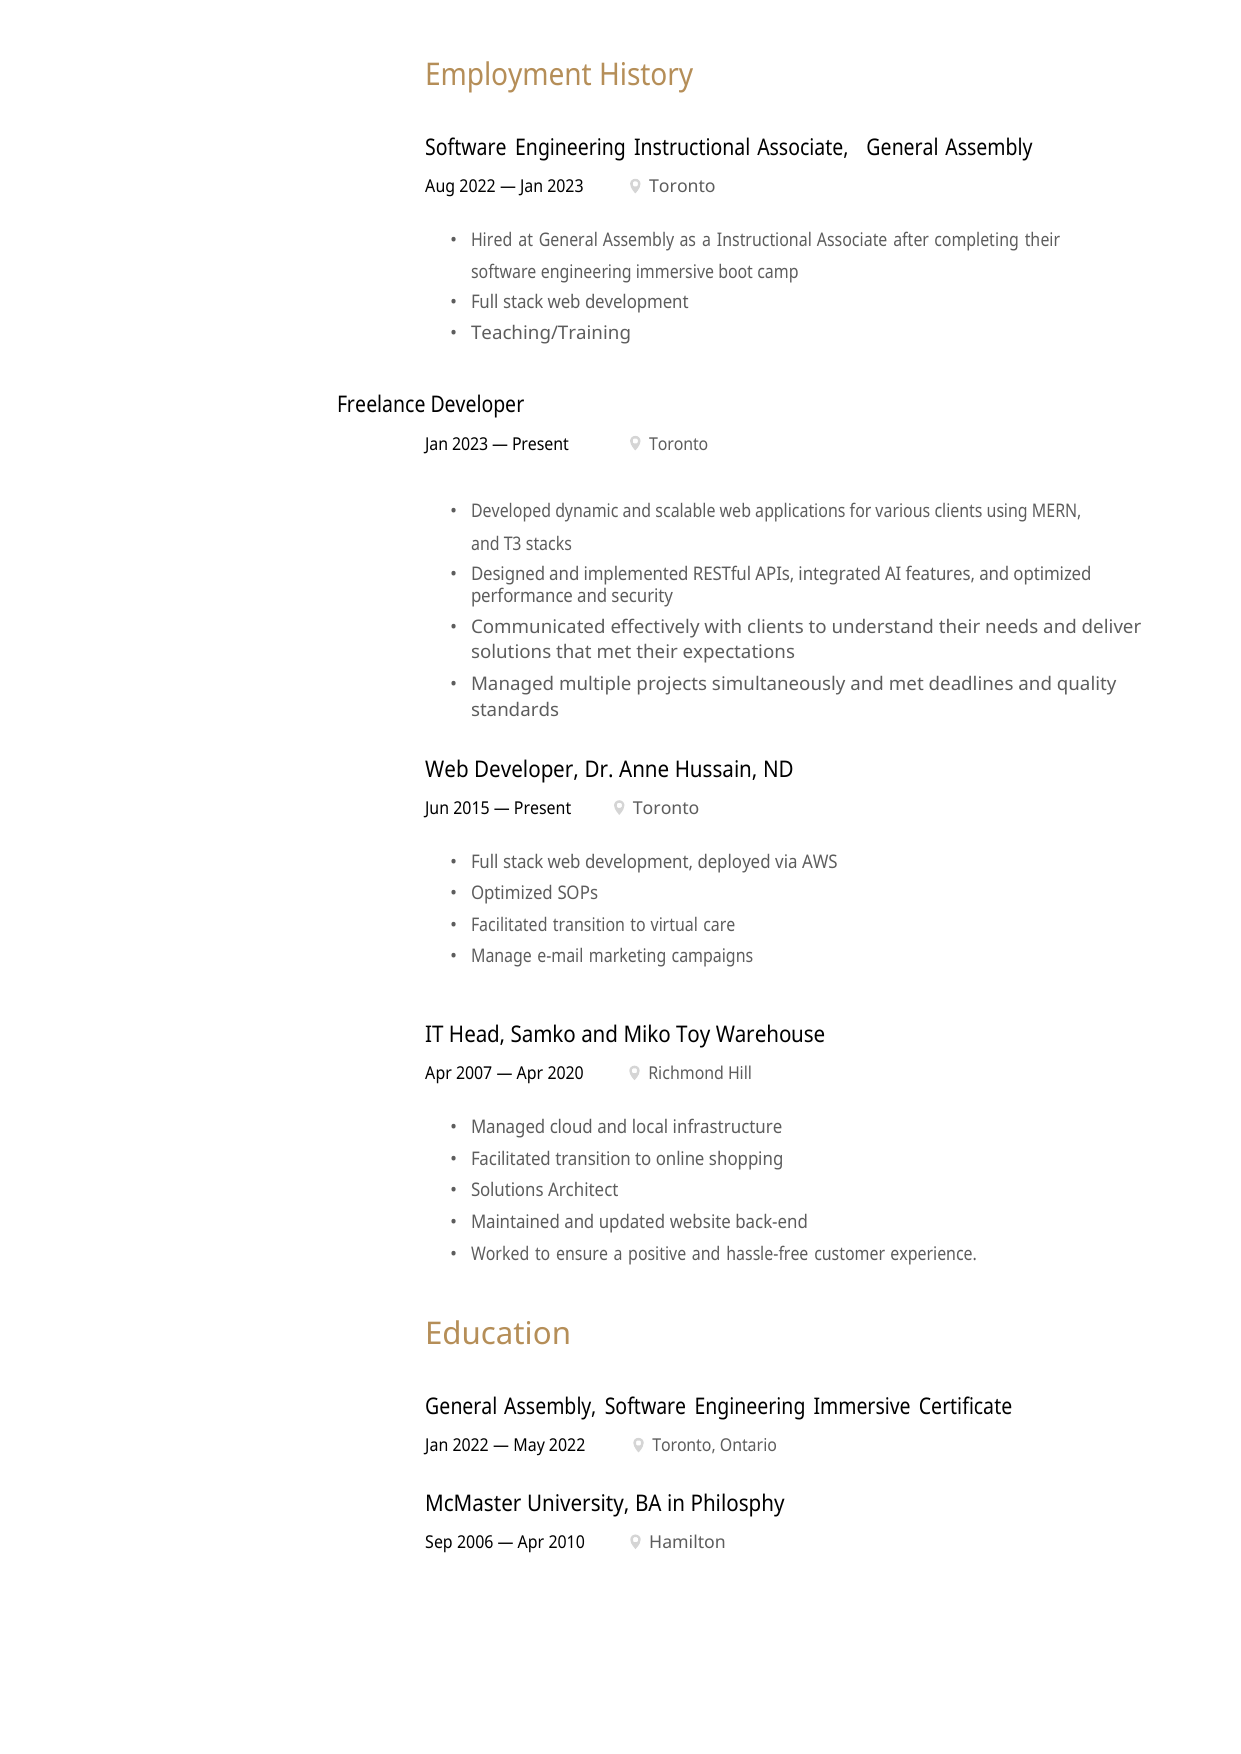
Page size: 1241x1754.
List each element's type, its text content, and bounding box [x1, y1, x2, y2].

subtitle Education [425, 1311, 1171, 1354]
list Optimized SOPs [450, 880, 1171, 905]
list Worked to ensure a positive and hassle-free customer experience. [450, 1240, 1171, 1265]
list Managed multiple projects simultaneously and met deadlines and quality standards [450, 670, 1171, 721]
text Jan 2022 — May 2022 Toronto, Ontario [425, 1433, 1171, 1457]
list Developed dynamic and scalable web applications for various clients using MERN, and T3 stacks [450, 498, 1106, 555]
subtitle Freelance Developer [83, 388, 1171, 419]
list Solutions Architect [450, 1177, 1171, 1202]
list Communicated effectively with clients to understand their needs and deliver solutions that met their expectations [450, 613, 1171, 664]
text Jun 2015 — Present Toronto [425, 795, 1171, 819]
list Facilitated transition to virtual care [450, 911, 1171, 937]
subtitle Web Developer, Dr. Anne Hussain, ND [425, 753, 1171, 784]
text Aug 2022 — Jan 2023 Toronto [425, 174, 1171, 198]
subtitle Software Engineering Instructional Associate, General Assembly [425, 131, 1171, 162]
text Sep 2006 — Apr 2010 Hamilton [425, 1529, 1171, 1554]
list Hired at General Assembly as a Instructional Associate after completing their software engineering immersive boot camp [450, 227, 1106, 284]
list Manage e-mail marketing campaigns [450, 943, 1171, 968]
text Apr 2007 — Apr 2020 Richmond Hill [425, 1061, 1171, 1085]
subtitle General Assembly, Software Engineering Immersive Certificate [425, 1390, 1171, 1421]
list Full stack web development [450, 291, 1171, 313]
list Teaching/Training [450, 319, 1171, 345]
list Managed cloud and local infrastructure [450, 1113, 1171, 1139]
subtitle IT Head, Samko and Miko Toy Warehouse [425, 1018, 1171, 1049]
list Full stack web development, deployed via AWS [450, 848, 1171, 873]
text Jan 2023 — Present Toronto [425, 431, 1171, 455]
list Maintained and updated website back-end [450, 1208, 1171, 1234]
subtitle Employment History [425, 52, 1171, 95]
subtitle McMaster University, BA in Philosphy [425, 1487, 1171, 1518]
list Designed and implemented RESTful APIs, integrated AI features, and optimized performance and security [450, 562, 1171, 607]
list Facilitated transition to online shopping [450, 1145, 1171, 1171]
